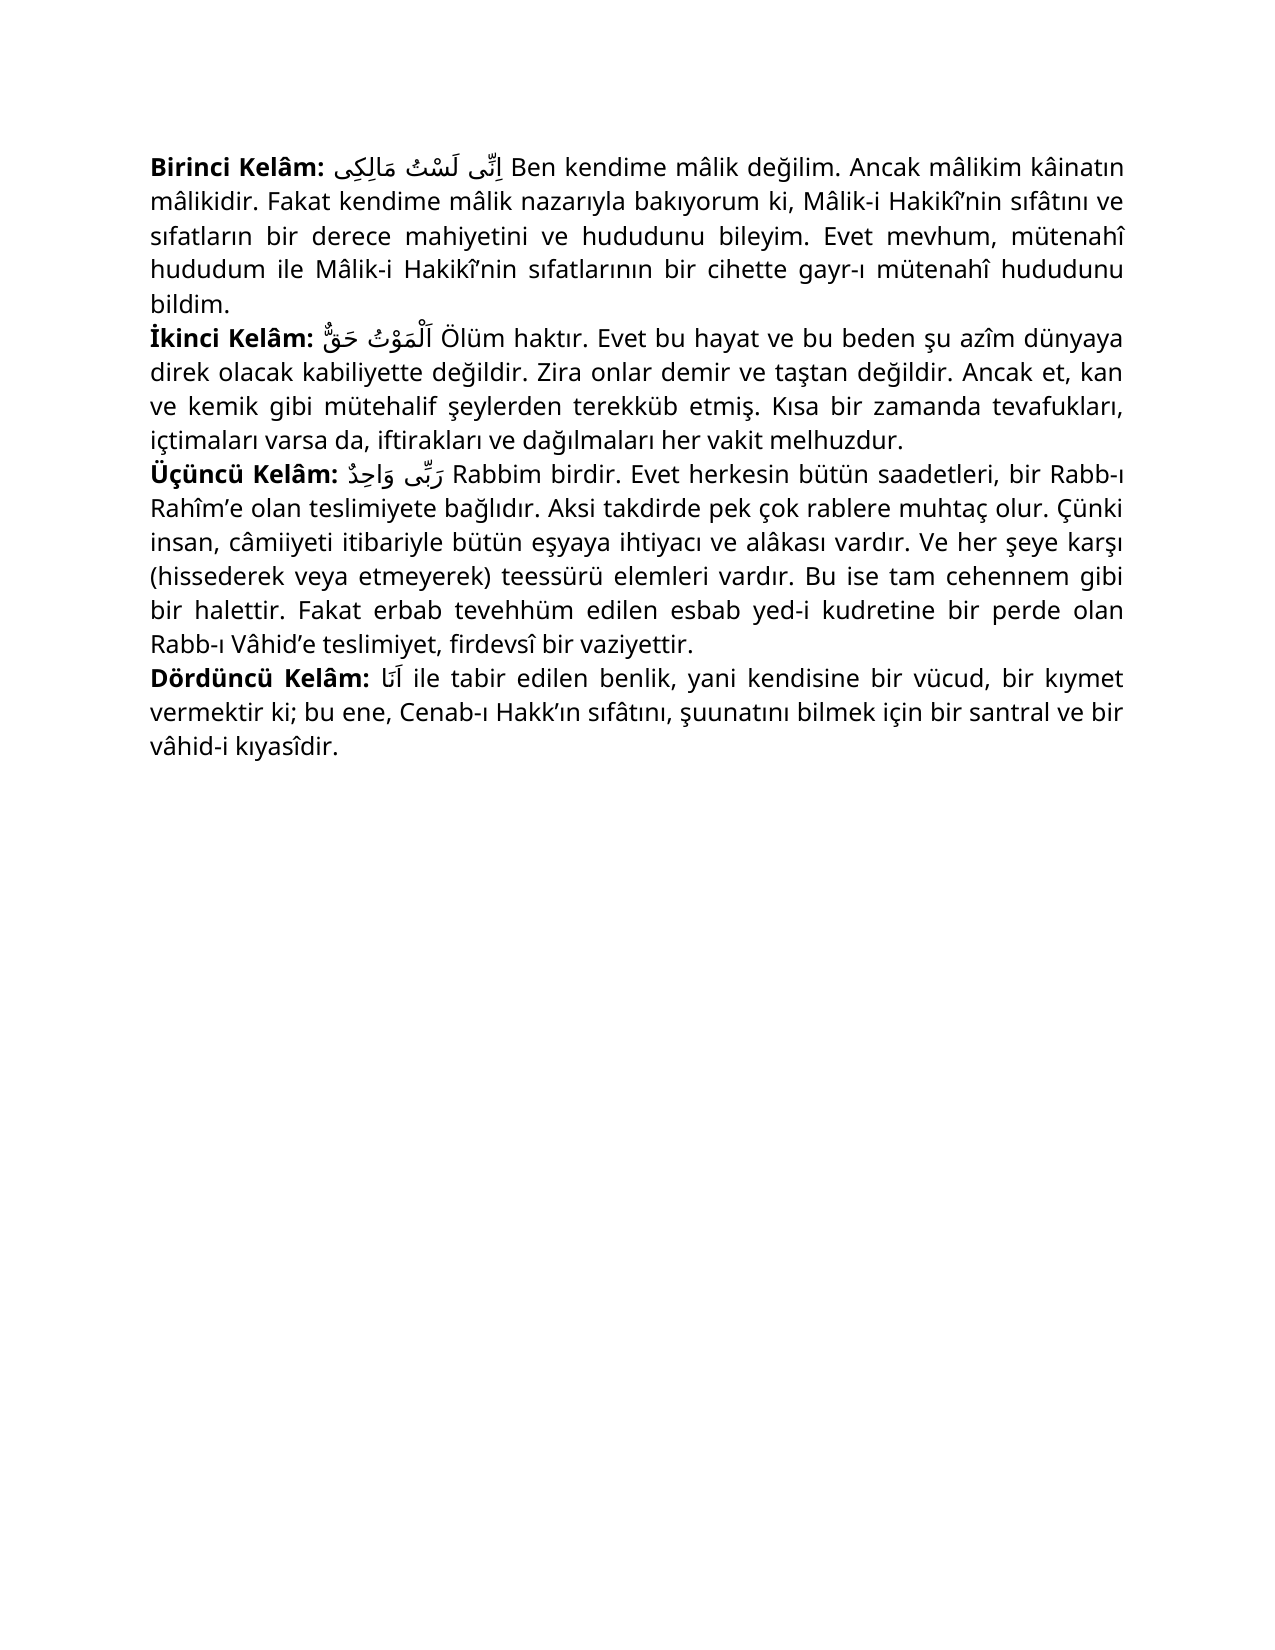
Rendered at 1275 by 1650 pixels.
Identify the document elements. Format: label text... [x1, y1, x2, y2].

text İkinci Kelâm: اَلْمَوْتُ حَقٌّ Ölüm haktır. Evet bu hayat ve bu beden şu azîm dünyaya direk olacak kabiliyette değildir. Zira onlar demir ve taştan değildir. Ancak et, kan ve kemik gibi mütehalif şeylerden terekküb etmiş. Kısa bir zamanda tevafukları, içtimaları varsa da, iftirakları ve dağılmaları her vakit melhuzdur. [150, 320, 1125, 457]
text Üçüncü Kelâm: رَبِّى وَاحِدٌ Rabbim birdir. Evet herkesin bütün saadetleri, bir Rabb-ı Rahîm’e olan teslimiyete bağlıdır. Aksi takdirde pek çok rablere muhtaç olur. Çünki insan, câmiiyeti itibariyle bütün eşyaya ihtiyacı ve alâkası vardır. Ve her şeye karşı (hissederek veya etmeyerek) teessürü elemleri vardır. Bu ise tam cehennem gibi bir halettir. Fakat erbab tevehhüm edilen esbab yed-i kudretine bir perde olan Rabb-ı Vâhid’e teslimiyet, firdevsî bir vaziyettir. [150, 457, 1125, 661]
text Birinci Kelâm: اِنِّى لَسْتُ مَالِكِى Ben kendime mâlik değilim. Ancak mâlikim kâinatın mâlikidir. Fakat kendime mâlik nazarıyla bakıyorum ki, Mâlik-i Hakikî’nin sıfâtını ve sıfatların bir derece mahiyetini ve hududunu bileyim. Evet mevhum, mütenahî hududum ile Mâlik-i Hakikî’nin sıfatlarının bir cihette gayr-ı mütenahî hududunu bildim. [150, 150, 1125, 320]
text Dördüncü Kelâm: اَنَا ile tabir edilen benlik, yani kendisine bir vücud, bir kıymet vermektir ki; bu ene, Cenab-ı Hakk’ın sıfâtını, şuunatını bilmek için bir santral ve bir vâhid-i kıyasîdir. [150, 661, 1125, 763]
